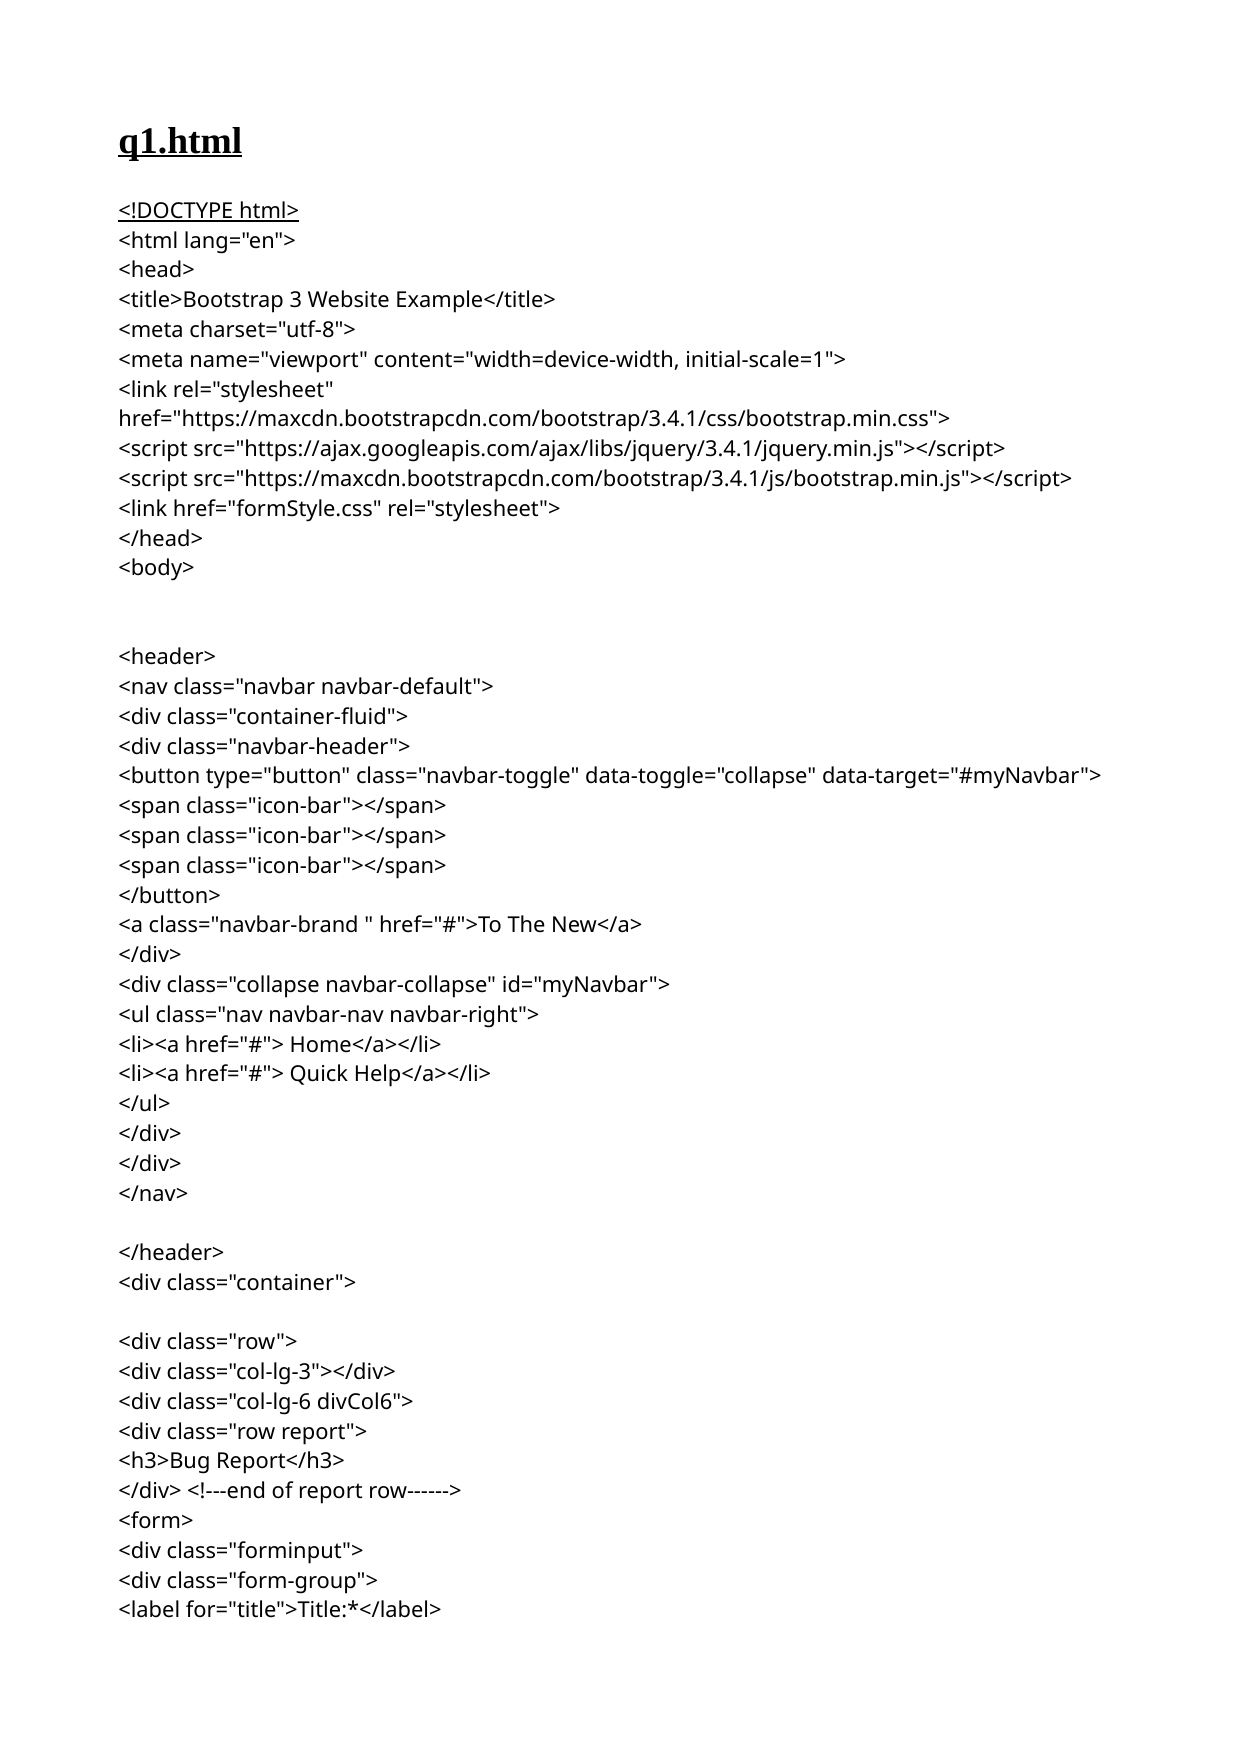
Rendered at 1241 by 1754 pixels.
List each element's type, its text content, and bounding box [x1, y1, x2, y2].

text <head> [118, 254, 1122, 284]
text <label for="title">Title:*</label> [118, 1594, 1122, 1624]
text <div class="navbar-header"> [118, 731, 1122, 760]
text </div> [118, 1148, 1122, 1177]
text <html lang="en"> [118, 224, 1122, 254]
text <li><a href="#"> Quick Help</a></li> [118, 1058, 1122, 1088]
text </div> <!---end of report row------> [118, 1475, 1122, 1505]
text <meta name="viewport" content="width=device-width, initial-scale=1"> [118, 344, 1122, 373]
text <span class="icon-bar"></span> [118, 850, 1122, 879]
text <link rel="stylesheet" href="https://maxcdn.bootstrapcdn.com/bootstrap/3.4.1/css/bootstrap.min.css"> [118, 373, 1122, 433]
text <script src="https://ajax.googleapis.com/ajax/libs/jquery/3.4.1/jquery.min.js"></script> [118, 433, 1122, 463]
text <div class="forminput"> [118, 1535, 1122, 1564]
text <div class="collapse navbar-collapse" id="myNavbar"> [118, 969, 1122, 999]
text </div> [118, 1118, 1122, 1148]
text <title>Bootstrap 3 Website Example</title> [118, 284, 1122, 314]
text <meta charset="utf-8"> [118, 314, 1122, 344]
text <div class="form-group"> [118, 1564, 1122, 1594]
text <li><a href="#"> Home</a></li> [118, 1028, 1122, 1058]
text <div class="row"> [118, 1326, 1122, 1356]
text </head> [118, 522, 1122, 552]
text <a class="navbar-brand " href="#">To The New</a> [118, 909, 1122, 939]
text <script src="https://maxcdn.bootstrapcdn.com/bootstrap/3.4.1/js/bootstrap.min.js"></script> [118, 463, 1122, 493]
text </div> [118, 939, 1122, 969]
text <body> [118, 552, 1122, 582]
text <button type="button" class="navbar-toggle" data-toggle="collapse" data-target="#myNavbar"> [118, 760, 1122, 790]
text </ul> [118, 1088, 1122, 1118]
text <!DOCTYPE html> [118, 195, 1122, 224]
text <div class="container-fluid"> [118, 701, 1122, 731]
text <form> [118, 1505, 1122, 1535]
text <link href="formStyle.css" rel="stylesheet"> [118, 493, 1122, 522]
text <nav class="navbar navbar-default"> [118, 671, 1122, 701]
text <div class="container"> [118, 1267, 1122, 1297]
text <span class="icon-bar"></span> [118, 820, 1122, 850]
text <ul class="nav navbar-nav navbar-right"> [118, 999, 1122, 1028]
text <span class="icon-bar"></span> [118, 790, 1122, 820]
text <div class="col-lg-3"></div> [118, 1356, 1122, 1386]
text <header> [118, 641, 1122, 671]
text </button> [118, 879, 1122, 909]
text <div class="col-lg-6 divCol6"> [118, 1386, 1122, 1416]
text </nav> [118, 1177, 1122, 1207]
text <div class="row report"> [118, 1416, 1122, 1445]
text <h3>Bug Report</h3> [118, 1445, 1122, 1475]
text q1.html [118, 118, 1122, 161]
text </header> [118, 1237, 1122, 1267]
